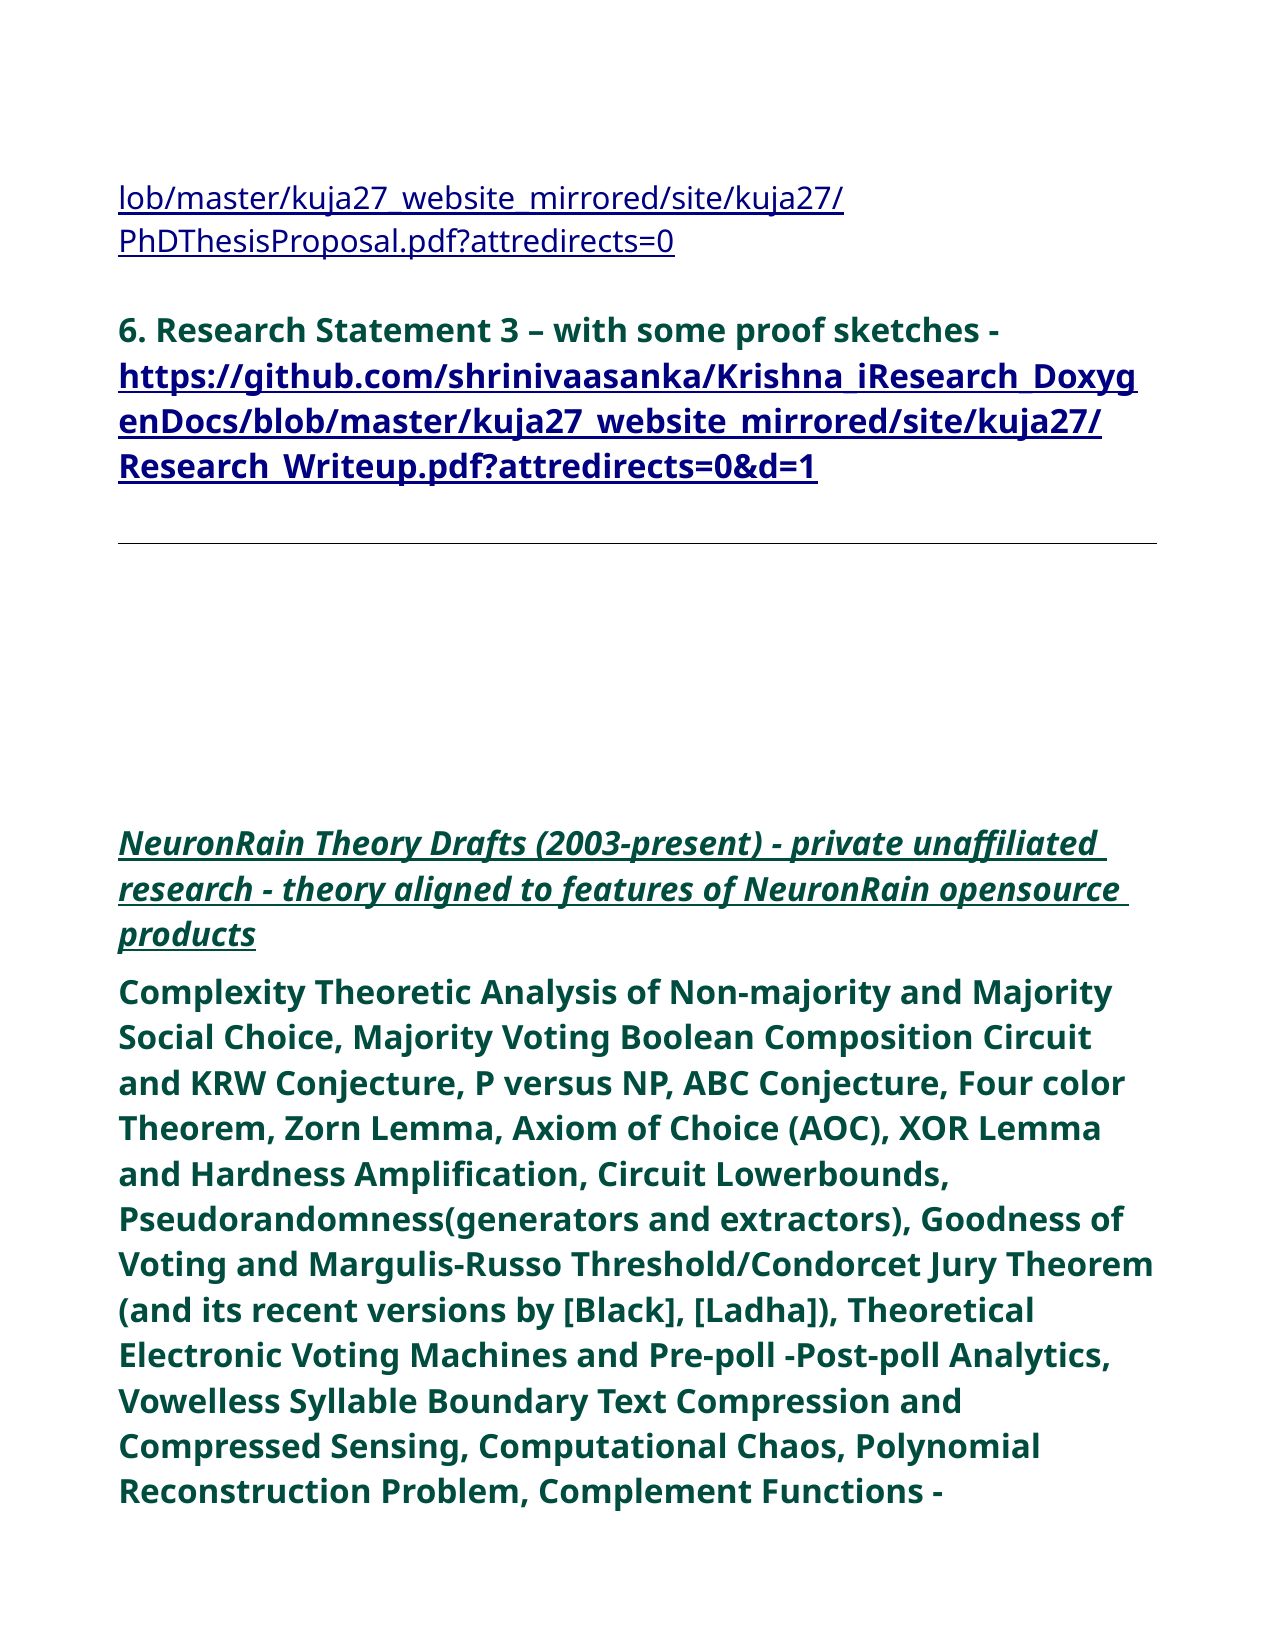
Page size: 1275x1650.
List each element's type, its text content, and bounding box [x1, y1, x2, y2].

text Complexity Theoretic Analysis of Non-majority and Majority Social Choice, Majority Voting Boolean Composition Circuit and KRW Conjecture, P versus NP, ABC Conjecture, Four color Theorem, Zorn Lemma, Axiom of Choice (AOC), XOR Lemma and Hardness Amplification, Circuit Lowerbounds, Pseudorandomness(generators and extractors), Goodness of Voting and Margulis-Russo Threshold/Condorcet Jury Theorem (and its recent versions by [Black], [Ladha]), Theoretical Electronic Voting Machines and Pre-poll -Post-poll Analytics, Vowelless Syllable Boundary Text Compression and Compressed Sensing, Computational Chaos, Polynomial Reconstruction Problem, Complement Functions [118, 969, 1157, 1514]
text lob/master/kuja27_website_mirrored/site/kuja27/PhDThesisProposal.pdf?attredirects=0 [118, 176, 1157, 262]
text 6. Research Statement 3 – with some proof sketches - https://github.com/shrinivaasanka/Krishna_iResearch_DoxygenDocs/blob/master/kuja27_website_mirrored/site/kuja27/Research_Writeup.pdf?attredirects=0&d=1 [118, 307, 1157, 489]
text NeuronRain Theory Drafts (2003-present) - private unaffiliated research - theory aligned to features of NeuronRain opensource products [118, 820, 1157, 956]
